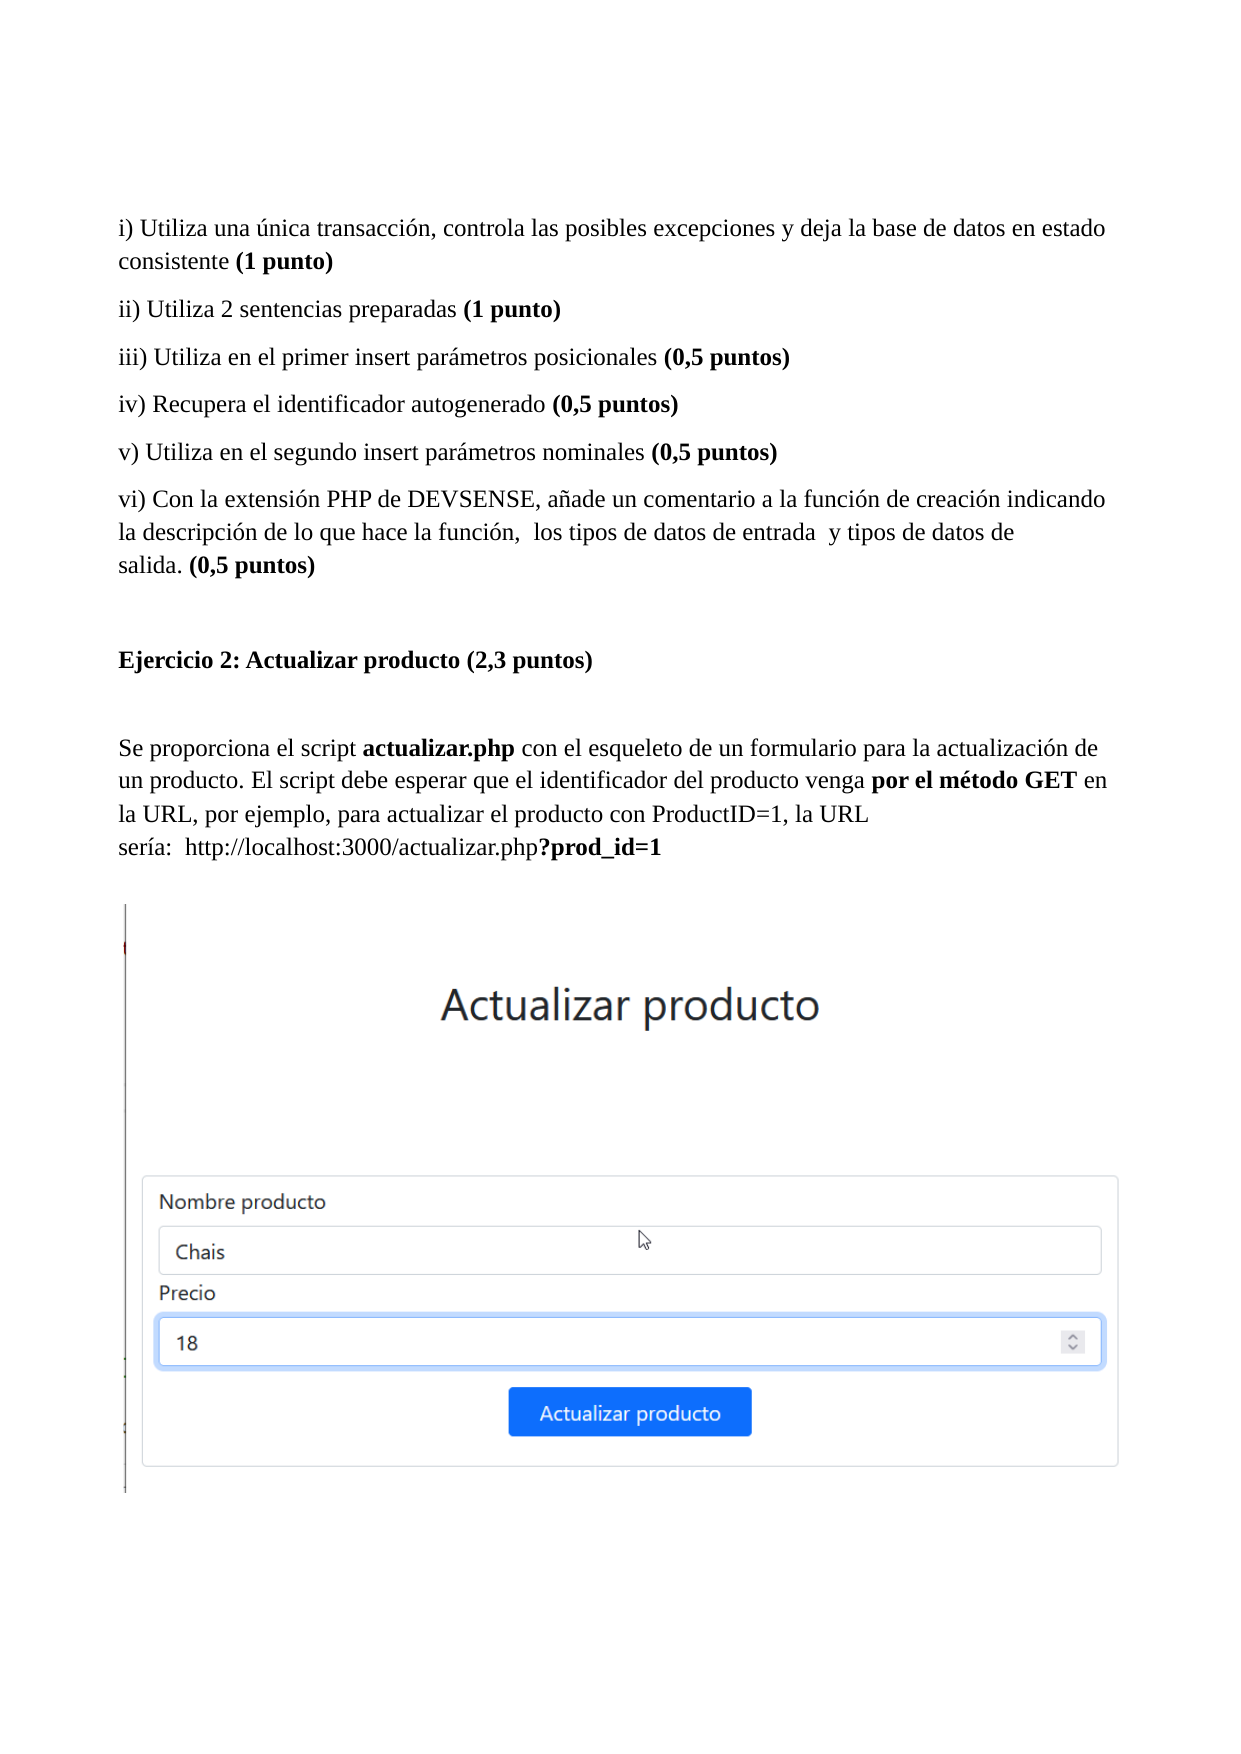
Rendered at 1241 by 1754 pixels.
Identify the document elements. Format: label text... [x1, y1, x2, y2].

text iv) Recupera el identificador autogenerado (0,5 puntos) [118, 389, 1122, 418]
text ii) Utiliza 2 sentencias preparadas (1 punto) [118, 294, 1122, 323]
text v) Utiliza en el segundo insert parámetros nominales (0,5 puntos) [118, 437, 1122, 466]
text vi) Con la extensión PHP de DEVSENSE, añade un comentario a la función de creación indicando la descripción de lo que hace la función, los tipos de datos de entrada y tipos de datos de salida. (0,5 puntos) [118, 484, 1122, 579]
text Ejercicio 2: Actualizar producto (2,3 puntos) [118, 646, 1122, 674]
text Se proporciona el script actualizar.php con el esqueleto de un formulario para la actualización de un producto. El script debe esperar que el identificador del producto venga por el método GET en la URL, por ejemplo, para actualizar el producto con ProductID=1, la URL sería: http://localhost:3000/actualizar.php?prod_id=1 [118, 733, 1122, 860]
text iii) Utiliza en el primer insert parámetros posicionales (0,5 puntos) [118, 342, 1122, 370]
text i) Utiliza una única transacción, controla las posibles excepciones y deja la base de datos en estado consistente (1 punto) [118, 213, 1122, 275]
picture [123, 904, 1128, 1493]
